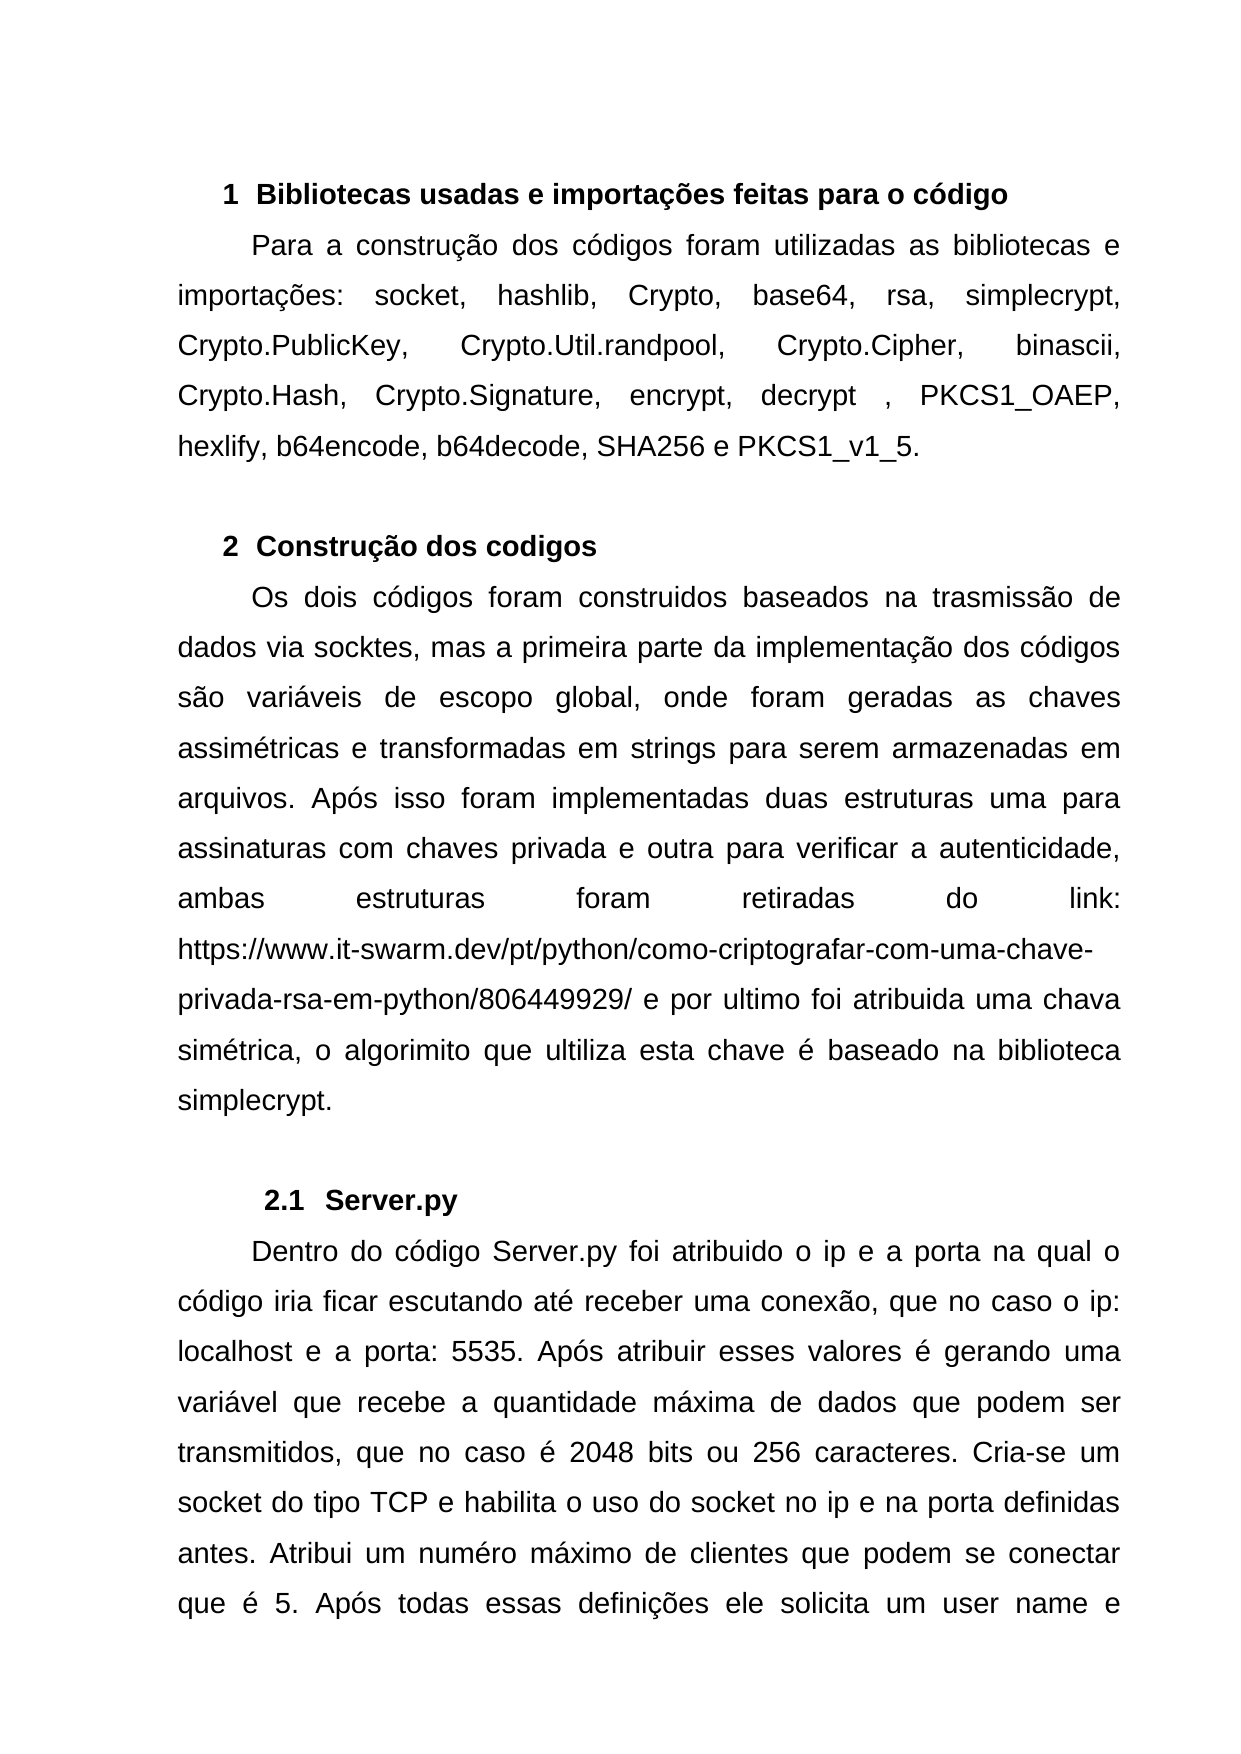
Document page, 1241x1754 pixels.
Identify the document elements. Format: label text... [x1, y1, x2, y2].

text Os dois códigos foram construidos baseados na trasmissão de dados via socktes, mas a primeira parte da implementação dos códigos são variáveis de escopo global, onde foram geradas as chaves assimétricas e transformadas em strings para serem armazenadas em arquivos. Após isso foram implementadas duas estruturas uma para assinaturas com chaves privada e outra para verificar a autenticidade, ambas estruturas foram retiradas do link: https://www.it-swarm.dev/pt/python/como-criptografar-com-uma-chave-privada-rsa-em-python/806449929/ e por ultimo foi atribuida uma chava simétrica, o algorimito que ultiliza esta chave é baseado na biblioteca simplecrypt. [177, 580, 1122, 1116]
list Bibliotecas usadas e importações feitas para o código [214, 177, 1122, 211]
list Construção dos codigos [214, 529, 1122, 563]
text Dentro do código Server.py foi atribuido o ip e a porta na qual o código iria ficar escutando até receber uma conexão, que no caso o ip: localhost e a porta: 5535. Após atribuir esses valores é gerando uma variável que recebe a quantidade máxima de dados que podem ser transmitidos, que no caso é 2048 bits ou 256 caracteres. Cria-se um socket do tipo TCP e habilita o uso do socket no ip e na porta definidas antes. Atribui um numéro máximo de clientes que podem se conectar que é 5. Após todas essas definições ele solicita um user name e [177, 1234, 1122, 1619]
list Server.py [256, 1183, 1122, 1217]
text Para a construção dos códigos foram utilizadas as bibliotecas e importações: socket, hashlib, Crypto, base64, rsa, simplecrypt, Crypto.PublicKey, Crypto.Util.randpool, Crypto.Cipher, binascii, Crypto.Hash, Crypto.Signature, encrypt, decrypt , PKCS1_OAEP, hexlify, b64encode, b64decode, SHA256 e PKCS1_v1_5. [177, 227, 1122, 462]
